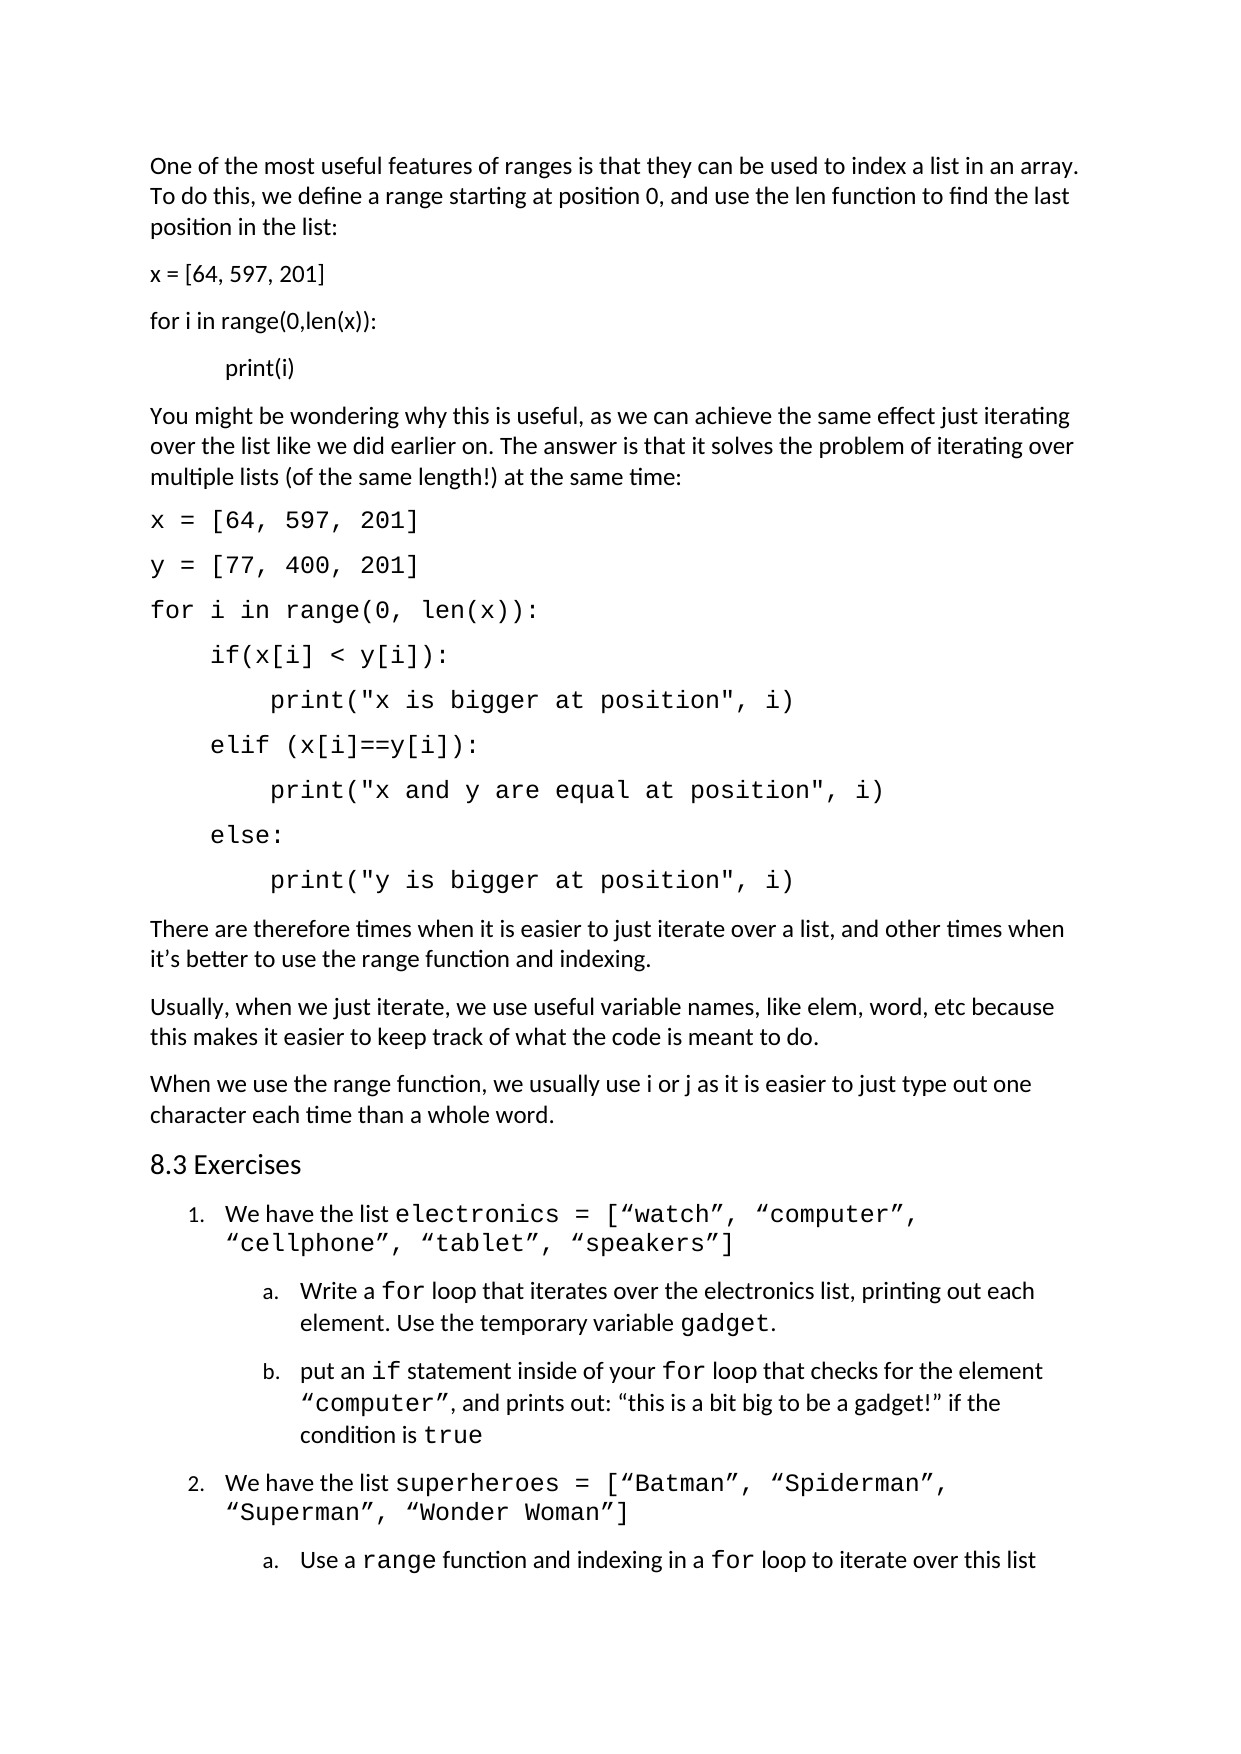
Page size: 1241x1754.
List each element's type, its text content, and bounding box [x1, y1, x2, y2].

text if(x[i] < y[i]): [150, 643, 1090, 671]
text for i in range(0,len(x)): [150, 305, 1090, 336]
list We have the list electronics = [“watch”, “computer”, “cellphone”, “tablet”, “speakers”] [187, 1198, 1090, 1258]
text x = [64, 597, 201] [150, 508, 1090, 536]
list We have the list superheroes = [“Batman”, “Spiderman”, “Superman”, “Wonder Woman”] [187, 1467, 1090, 1527]
list put an if statement inside of your for loop that checks for the element “computer”, and prints out: “this is a bit big to be a gadget!” if the condition is true [262, 1355, 1090, 1451]
text 8.3 Exercises [150, 1146, 1090, 1182]
list Use a range function and indexing in a for loop to iterate over this list [262, 1544, 1090, 1576]
text There are therefore times when it is easier to just iterate over a list, and other times when it’s better to use the range function and indexing. [150, 913, 1090, 974]
text x = [64, 597, 201] [150, 258, 1090, 289]
text One of the most useful features of ranges is that they can be used to index a list in an array. To do this, we define a range starting at position 0, and use the len function to find the last position in the list: [150, 150, 1090, 242]
text y = [77, 400, 201] [150, 553, 1090, 581]
text You might be wondering why this is useful, as we can achieve the same effect just iterating over the list like we did earlier on. The answer is that it solves the problem of iterating over multiple lists (of the same length!) at the same time: [150, 400, 1090, 491]
list Write a for loop that iterates over the electronics list, printing out each element. Use the temporary variable gadget. [262, 1275, 1090, 1339]
text Usually, when we just iterate, we use useful variable names, like elem, word, etc because this makes it easier to keep track of what the code is meant to do. [150, 991, 1090, 1052]
text for i in range(0, len(x)): [150, 598, 1090, 626]
text print("x is bigger at position", i) [150, 688, 1090, 716]
text When we use the range function, we usually use i or j as it is easier to just type out one character each time than a whole word. [150, 1068, 1090, 1129]
text print("y is bigger at position", i) [150, 868, 1090, 896]
text elif (x[i]==y[i]): [150, 733, 1090, 761]
text print(i) [150, 353, 1090, 383]
text else: [150, 823, 1090, 851]
text print("x and y are equal at position", i) [150, 778, 1090, 806]
